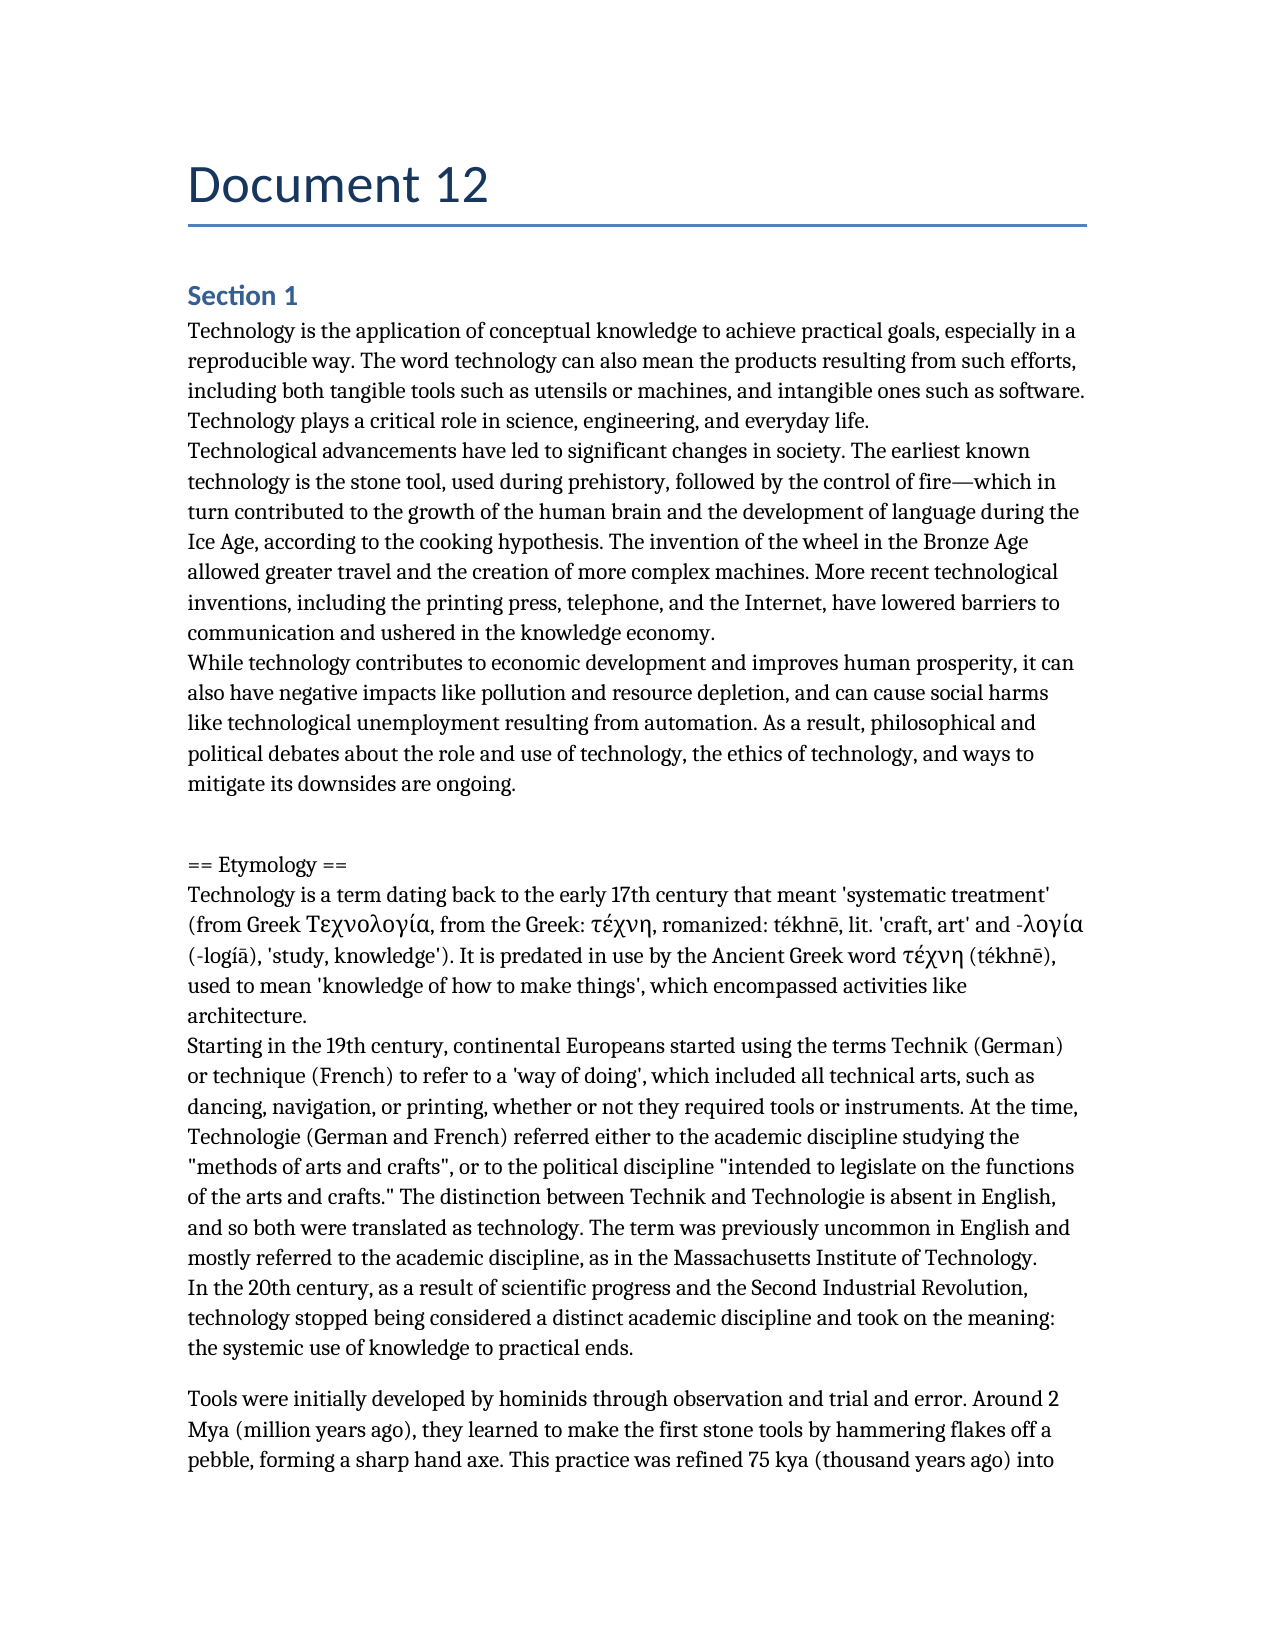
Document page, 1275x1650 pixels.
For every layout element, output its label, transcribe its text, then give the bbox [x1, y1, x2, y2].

subtitle Section 1 [187, 277, 1087, 312]
text Tools were initially developed by hominids through observation and trial and error. Around 2 Mya (million years ago), they learned to make the first stone tools by hammering flakes off a pebble, forming a sharp hand axe. This practice was refined 75 kya (thousand years ago) into [187, 1386, 1087, 1473]
text Technology is the application of conceptual knowledge to achieve practical goals, especially in a reproducible way. The word technology can also mean the products resulting from such efforts, including both tangible tools such as utensils or machines, and intangible ones such as software. Technology plays a critical role in science, engineering, and everyday life. Technological advancements have led to significant changes in society. The earliest known technology is the stone tool, used during prehistory, followed by the control of fire—which in turn contributed to the growth of the human brain and the development of language during the Ice Age, according to the cooking hypothesis. The invention of the wheel in the Bronze Age allowed greater travel and the creation of more complex machines. More recent technological inventions, including the printing press, telephone, and the Internet, have lowered barriers to communication and ushered in the knowledge economy. While technology contributes to economic development and improves human prosperity, it can also have negative impacts like pollution and resource depletion, and can cause social harms like technological unemployment resulting from automation. As a result, philosophical and political debates about the role and use of technology, the ethics of technology, and ways to mitigate its downsides are ongoing. [187, 317, 1087, 797]
title Document 12 [187, 150, 1087, 227]
text == Etymology == Technology is a term dating back to the early 17th century that meant 'systematic treatment' (from Greek Τεχνολογία, from the Greek: τέχνη, romanized: tékhnē, lit. 'craft, art' and -λογία (-logíā), 'study, knowledge'). It is predated in use by the Ancient Greek word τέχνη (tékhnē), used to mean 'knowledge of how to make things', which encompassed activities like architecture. Starting in the 19th century, continental Europeans started using the terms Technik (German) or technique (French) to refer to a 'way of doing', which included all technical arts, such as dancing, navigation, or printing, whether or not they required tools or instruments. At the time, Technologie (German and French) referred either to the academic discipline studying the "methods of arts and crafts", or to the political discipline "intended to legislate on the functions of the arts and crafts." The distinction between Technik and Technologie is absent in English, and so both were translated as technology. The term was previously uncommon in English and mostly referred to the academic discipline, as in the Massachusetts Institute of Technology. In the 20th century, as a result of scientific progress and the Second Industrial Revolution, technology stopped being considered a distinct academic discipline and took on the meaning: the systemic use of knowledge to practical ends. [187, 822, 1087, 1362]
